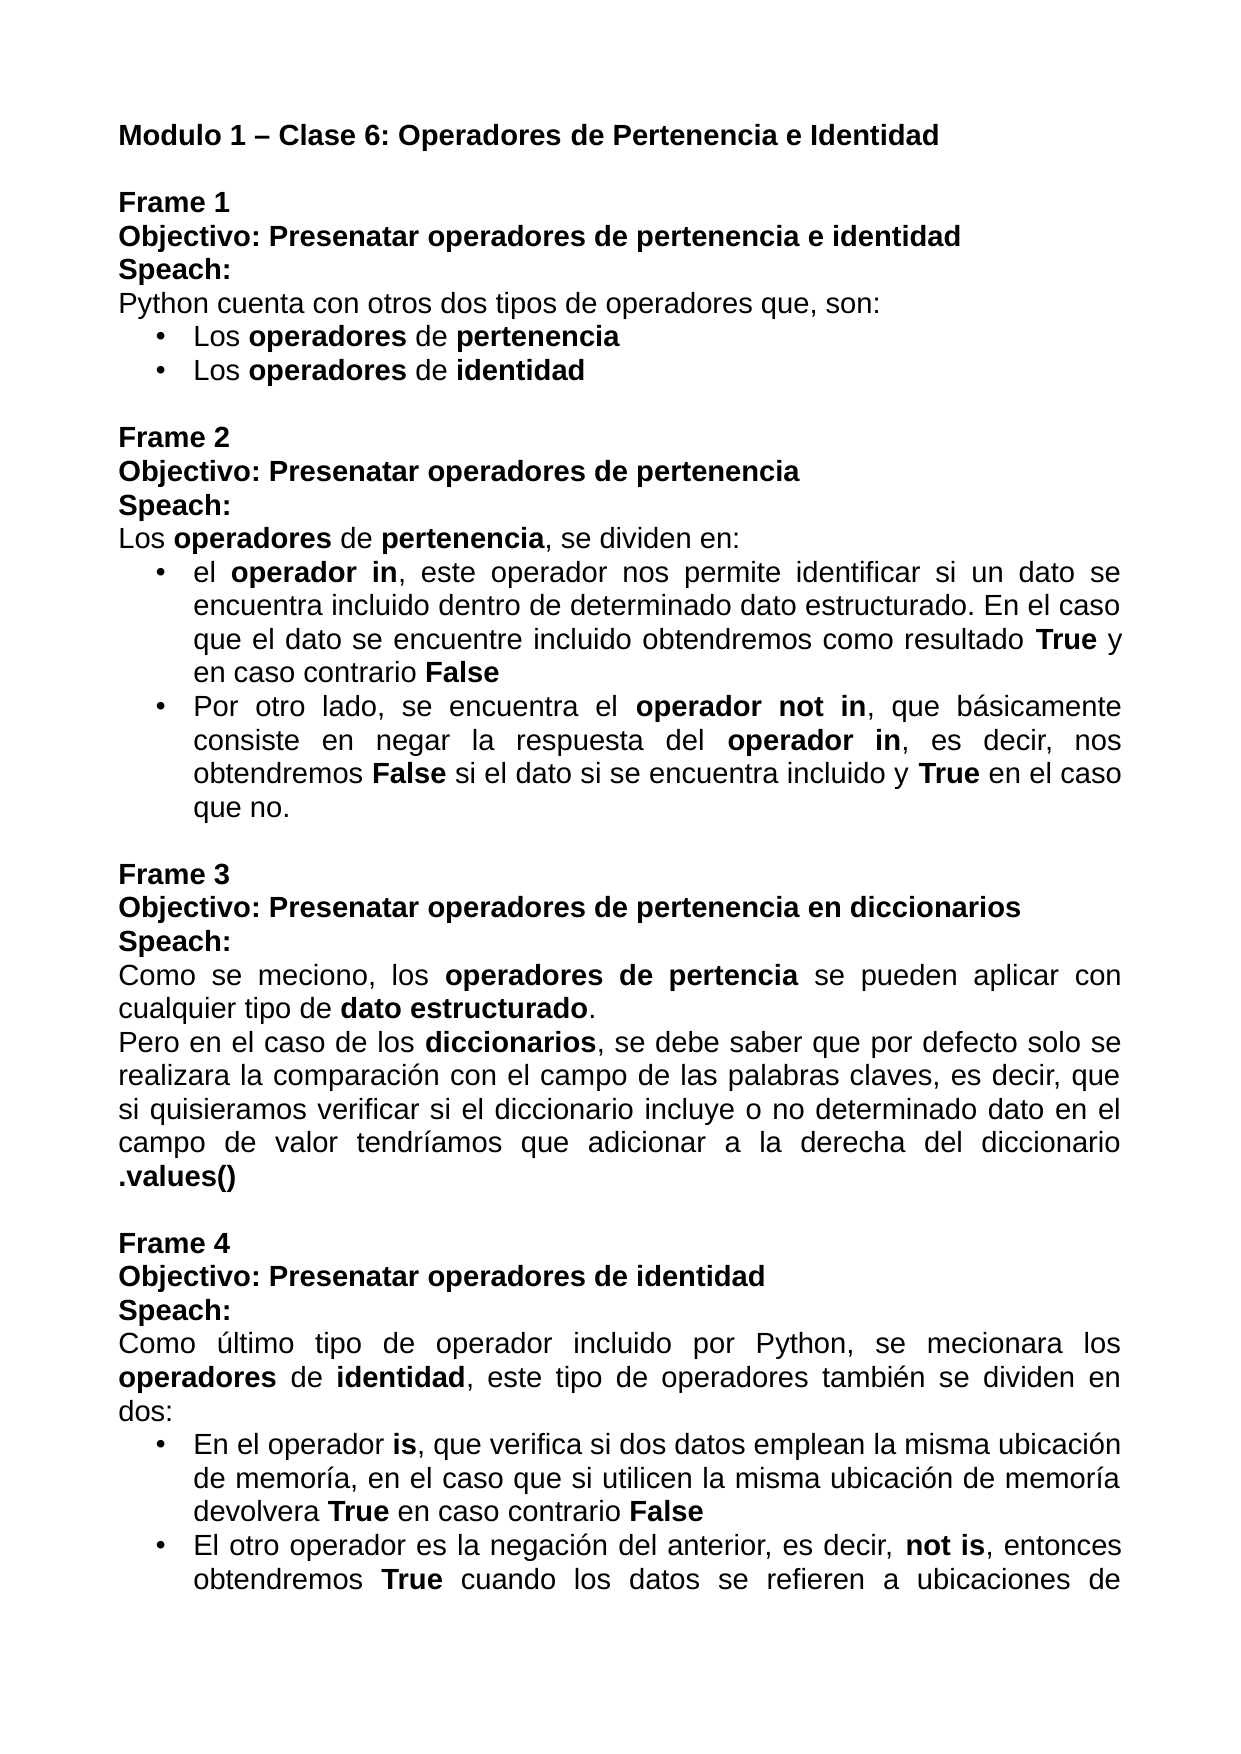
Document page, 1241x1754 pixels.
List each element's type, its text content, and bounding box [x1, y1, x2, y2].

text Speach: [118, 1293, 1122, 1326]
text Objectivo: Presenatar operadores de identidad [118, 1259, 1122, 1293]
text Speach: [118, 924, 1122, 957]
list Como último tipo de operador incluido por Python, se mecionara los operadores de identidad, este tipo de operadores también se dividen en dos: [118, 1326, 1122, 1427]
text Speach: [118, 252, 1122, 286]
list Pero en el caso de los diccionarios, se debe saber que por defecto solo se realizara la comparación con el campo de las palabras claves, es decir, que si quisieramos verificar si el diccionario incluye o no determinado dato en el campo de valor tendríamos que adicionar a la derecha del diccionario .values() [118, 1024, 1122, 1192]
list Los operadores de pertenencia, se dividen en: [118, 521, 1122, 554]
text Frame 4 [118, 1226, 1122, 1259]
text Modulo 1 – Clase 6: Operadores de Pertenencia e Identidad [118, 118, 1122, 152]
list el operador in, este operador nos permite identificar si un dato se encuentra incluido dentro de determinado dato estructurado. En el caso que el dato se encuentre incluido obtendremos como resultado True y en caso contrario False [156, 554, 1122, 689]
text Frame 3 [118, 857, 1122, 890]
list El otro operador es la negación del anterior, es decir, not is, entonces obtendremos True cuando los datos se refieren a ubicaciones de [156, 1528, 1122, 1595]
list Por otro lado, se encuentra el operador not in, que básicamente consiste en negar la respuesta del operador in, es decir, nos obtendremos False si el dato si se encuentra incluido y True en el caso que no. [156, 689, 1122, 823]
list Los operadores de pertenencia [156, 319, 1122, 353]
text Python cuenta con otros dos tipos de operadores que, son: [118, 286, 1122, 319]
text Objectivo: Presenatar operadores de pertenencia en diccionarios [118, 890, 1122, 924]
text Speach: [118, 487, 1122, 521]
text Frame 2 [118, 420, 1122, 454]
list Como se meciono, los operadores de pertencia se pueden aplicar con cualquier tipo de dato estructurado. [118, 957, 1122, 1024]
list En el operador is, que verifica si dos datos emplean la misma ubicación de memoría, en el caso que si utilicen la misma ubicación de memoría devolvera True en caso contrario False [156, 1427, 1122, 1528]
text Frame 1 [118, 185, 1122, 219]
list Los operadores de identidad [156, 353, 1122, 387]
text Objectivo: Presenatar operadores de pertenencia e identidad [118, 219, 1122, 252]
text Objectivo: Presenatar operadores de pertenencia [118, 454, 1122, 487]
